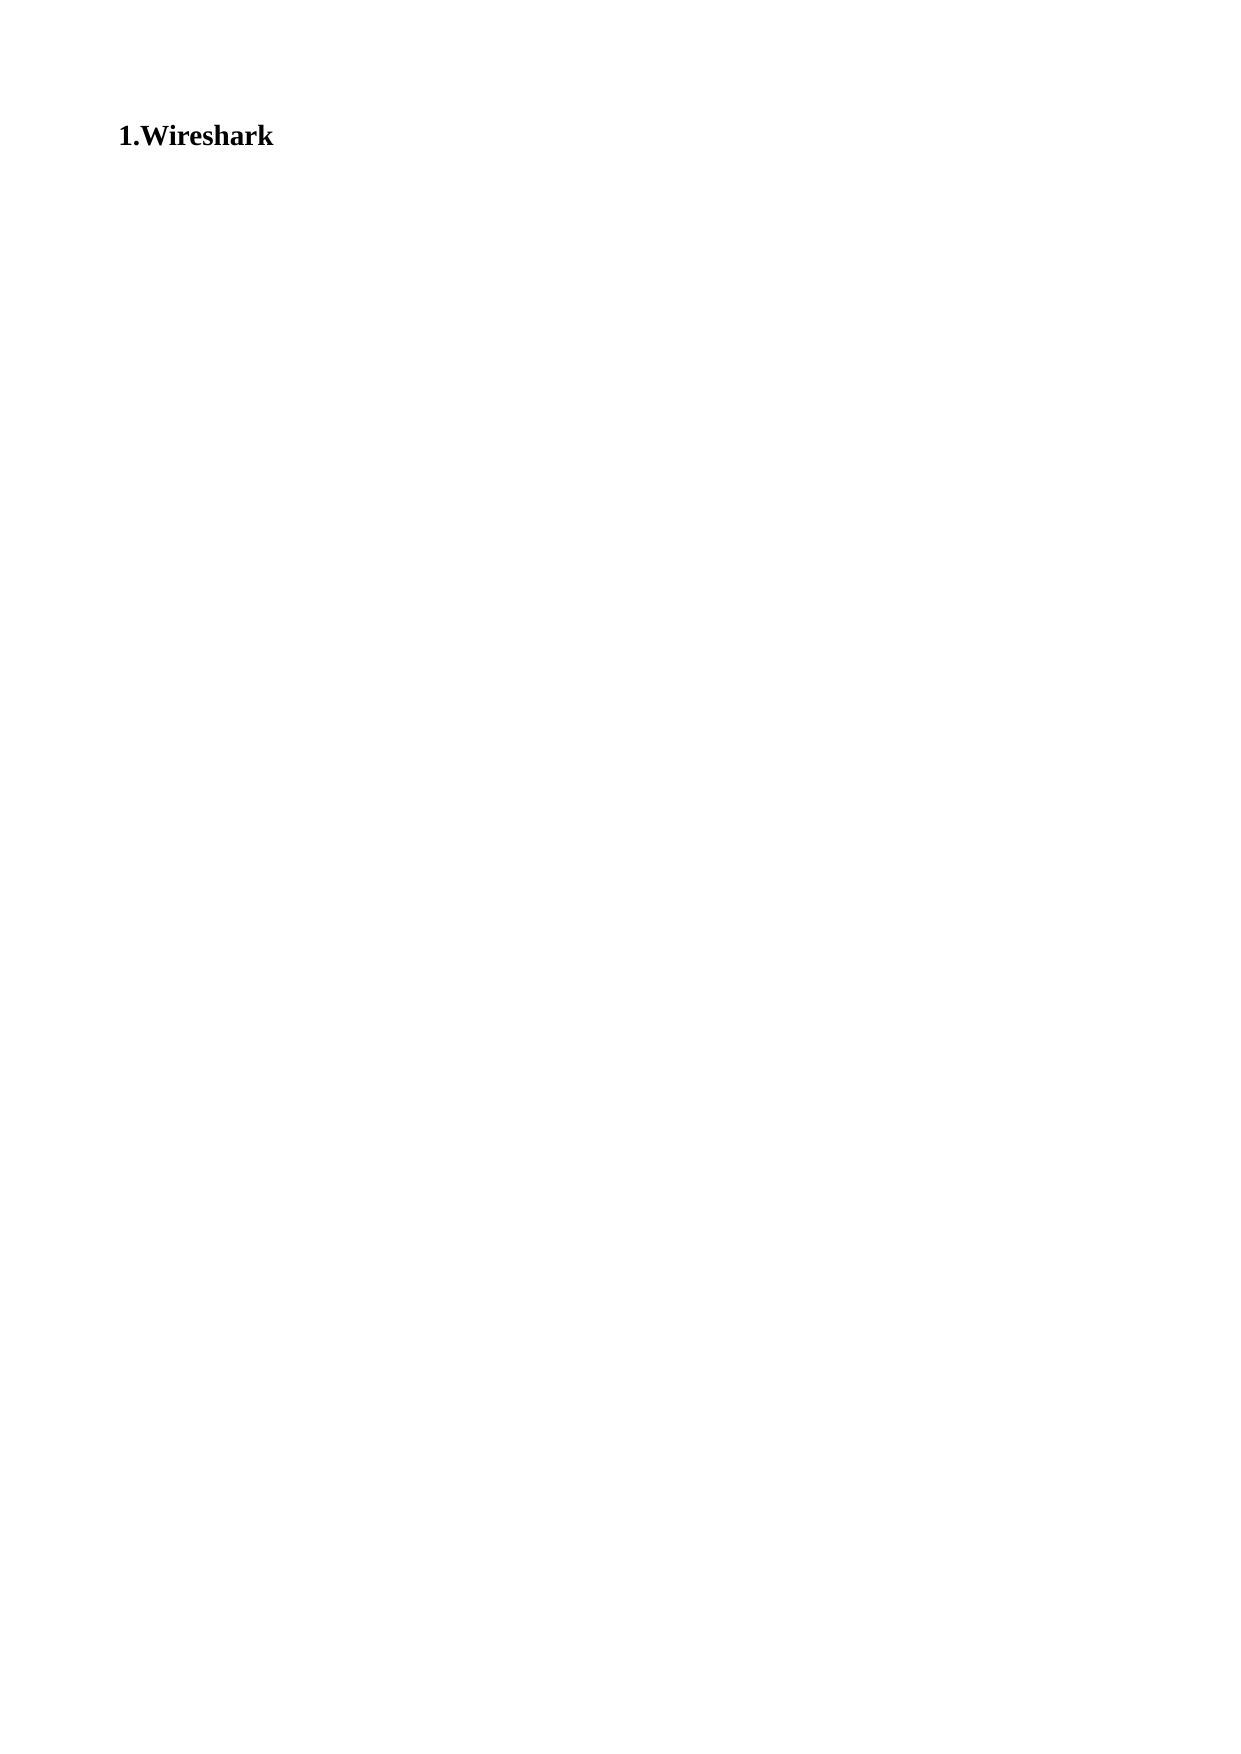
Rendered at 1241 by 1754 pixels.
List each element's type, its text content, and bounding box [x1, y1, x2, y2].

text 1.Wireshark [118, 118, 1122, 152]
